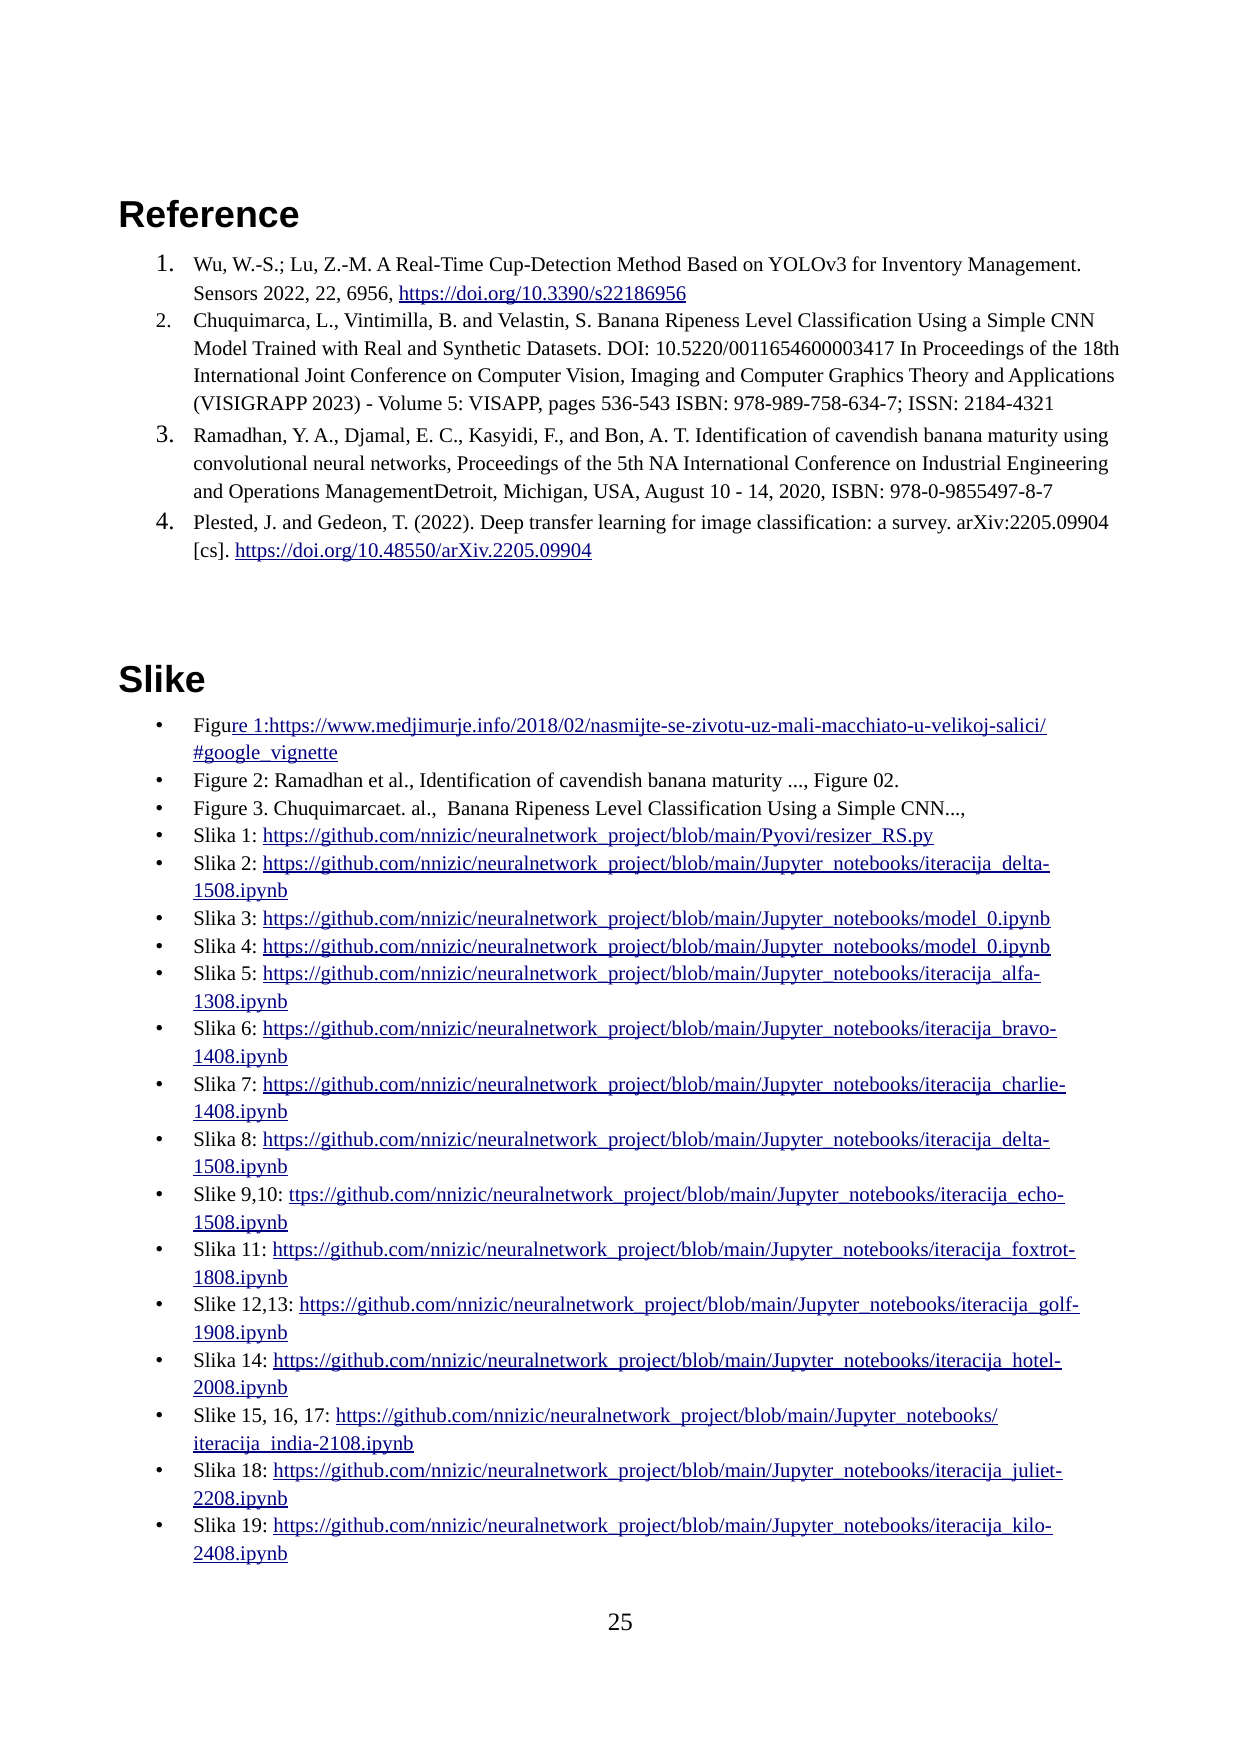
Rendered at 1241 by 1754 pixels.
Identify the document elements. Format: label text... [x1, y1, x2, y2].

list Slika 6: https://github.com/nnizic/neuralnetwork_project/blob/main/Jupyter_notebooks/iteracija_bravo-1408.ipynb [156, 1016, 1122, 1068]
list Slika 8: https://github.com/nnizic/neuralnetwork_project/blob/main/Jupyter_notebooks/iteracija_delta-1508.ipynb [156, 1127, 1122, 1178]
subtitle Reference [118, 193, 1122, 236]
list Slika 11: https://github.com/nnizic/neuralnetwork_project/blob/main/Jupyter_notebooks/iteracija_foxtrot-1808.ipynb [156, 1237, 1122, 1289]
list Slike 15, 16, 17: https://github.com/nnizic/neuralnetwork_project/blob/main/Jupyter_notebooks/iteracija_india-2108.ipynb [156, 1403, 1122, 1454]
list Slika 7: https://github.com/nnizic/neuralnetwork_project/blob/main/Jupyter_notebooks/iteracija_charlie-1408.ipynb [156, 1072, 1122, 1123]
list Wu, W.-S.; Lu, Z.-M. A Real-Time Cup-Detection Method Based on YOLOv3 for Inventory Management. Sensors 2022, 22, 6956, https://doi.org/10.3390/s22186956 [156, 248, 1122, 305]
subtitle Slike [118, 657, 1122, 700]
list Slika 19: https://github.com/nnizic/neuralnetwork_project/blob/main/Jupyter_notebooks/iteracija_kilo-2408.ipynb [156, 1513, 1122, 1565]
list Slika 1: https://github.com/nnizic/neuralnetwork_project/blob/main/Pyovi/resizer_RS.py [156, 823, 1122, 847]
list Slika 4: https://github.com/nnizic/neuralnetwork_project/blob/main/Jupyter_notebooks/model_0.ipynb [156, 933, 1122, 958]
list Ramadhan, Y. A., Djamal, E. C., Kasyidi, F., and Bon, A. T. Identification of cavendish banana maturity using convolutional neural networks, Proceedings of the 5th NA International Conference on Industrial Engineering and Operations ManagementDetroit, Michigan, USA, August 10 - 14, 2020, ISBN: 978-0-9855497-8-7 [156, 419, 1122, 503]
list Slika 14: https://github.com/nnizic/neuralnetwork_project/blob/main/Jupyter_notebooks/iteracija_hotel-2008.ipynb [156, 1348, 1122, 1399]
list Slika 2: https://github.com/nnizic/neuralnetwork_project/blob/main/Jupyter_notebooks/iteracija_delta-1508.ipynb [156, 851, 1122, 902]
list Plested, J. and Gedeon, T. (2022). Deep transfer learning for image classification: a survey. arXiv:2205.09904 [cs]. https://doi.org/10.48550/arXiv.2205.09904 [156, 506, 1122, 562]
list Slike 12,13: https://github.com/nnizic/neuralnetwork_project/blob/main/Jupyter_notebooks/iteracija_golf-1908.ipynb [156, 1292, 1122, 1344]
list Slika 18: https://github.com/nnizic/neuralnetwork_project/blob/main/Jupyter_notebooks/iteracija_juliet-2208.ipynb [156, 1458, 1122, 1510]
list Slika 3: https://github.com/nnizic/neuralnetwork_project/blob/main/Jupyter_notebooks/model_0.ipynb [156, 906, 1122, 930]
list Figure 1:https://www.medjimurje.info/2018/02/nasmijte-se-zivotu-uz-mali-macchiato-u-velikoj-salici/#google_vignette [156, 713, 1122, 764]
list Slike 9,10: ttps://github.com/nnizic/neuralnetwork_project/blob/main/Jupyter_notebooks/iteracija_echo-1508.ipynb [156, 1182, 1122, 1234]
list Chuquimarca, L., Vintimilla, B. and Velastin, S. Banana Ripeness Level Classification Using a Simple CNN Model Trained with Real and Synthetic Datasets. DOI: 10.5220/0011654600003417 In Proceedings of the 18th International Joint Conference on Computer Vision, Imaging and Computer Graphics Theory and Applications (VISIGRAPP 2023) - Volume 5: VISAPP, pages 536-543 ISBN: 978-989-758-634-7; ISSN: 2184-4321 [156, 308, 1122, 415]
list Figure 3. Chuquimarcaet. al., Banana Ripeness Level Classification Using a Simple CNN..., [156, 796, 1122, 819]
list Slika 5: https://github.com/nnizic/neuralnetwork_project/blob/main/Jupyter_notebooks/iteracija_alfa-1308.ipynb [156, 961, 1122, 1013]
list Figure 2: Ramadhan et al., Identification of cavendish banana maturity ..., Figure 02. [156, 768, 1122, 792]
